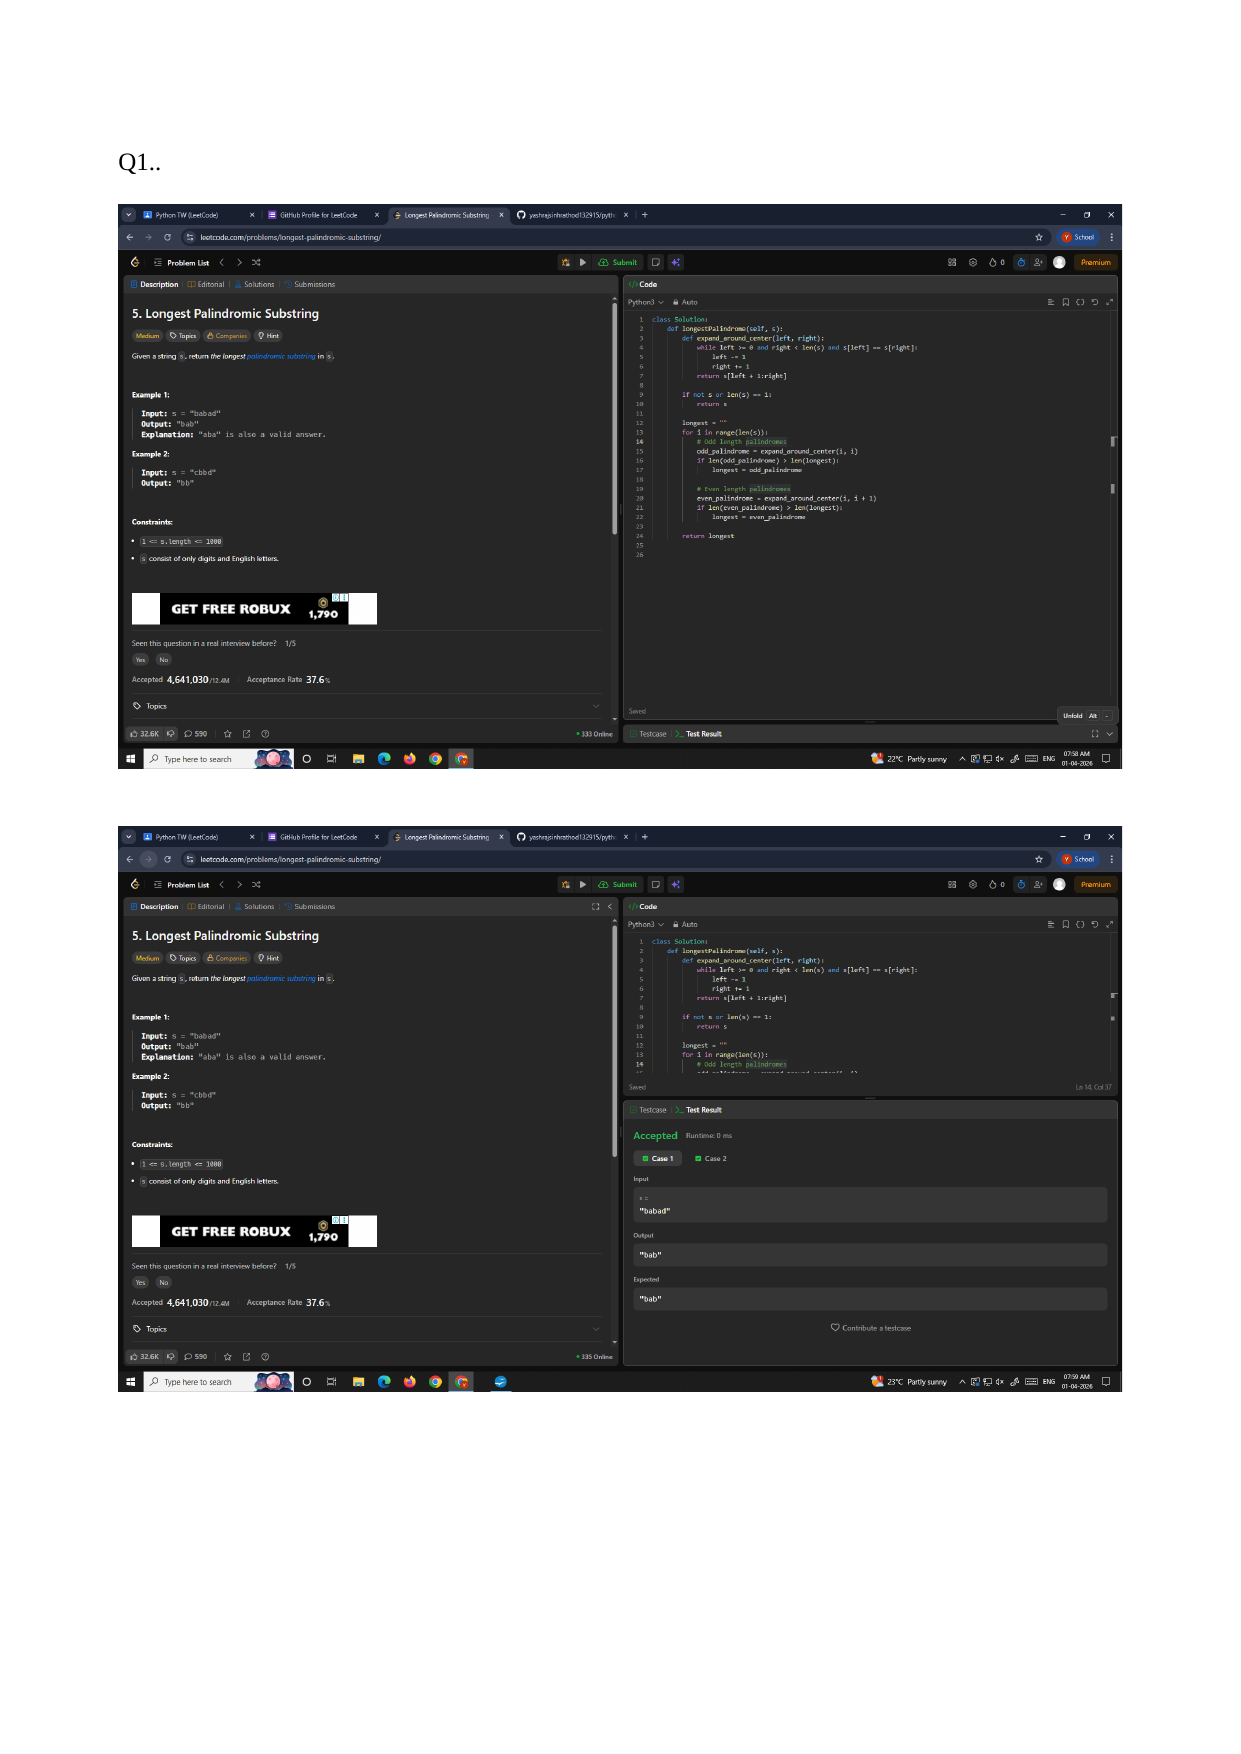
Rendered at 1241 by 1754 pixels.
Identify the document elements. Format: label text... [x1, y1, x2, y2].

picture [118, 204, 1123, 769]
text Q1.. [118, 147, 1122, 176]
picture [118, 826, 1123, 1392]
